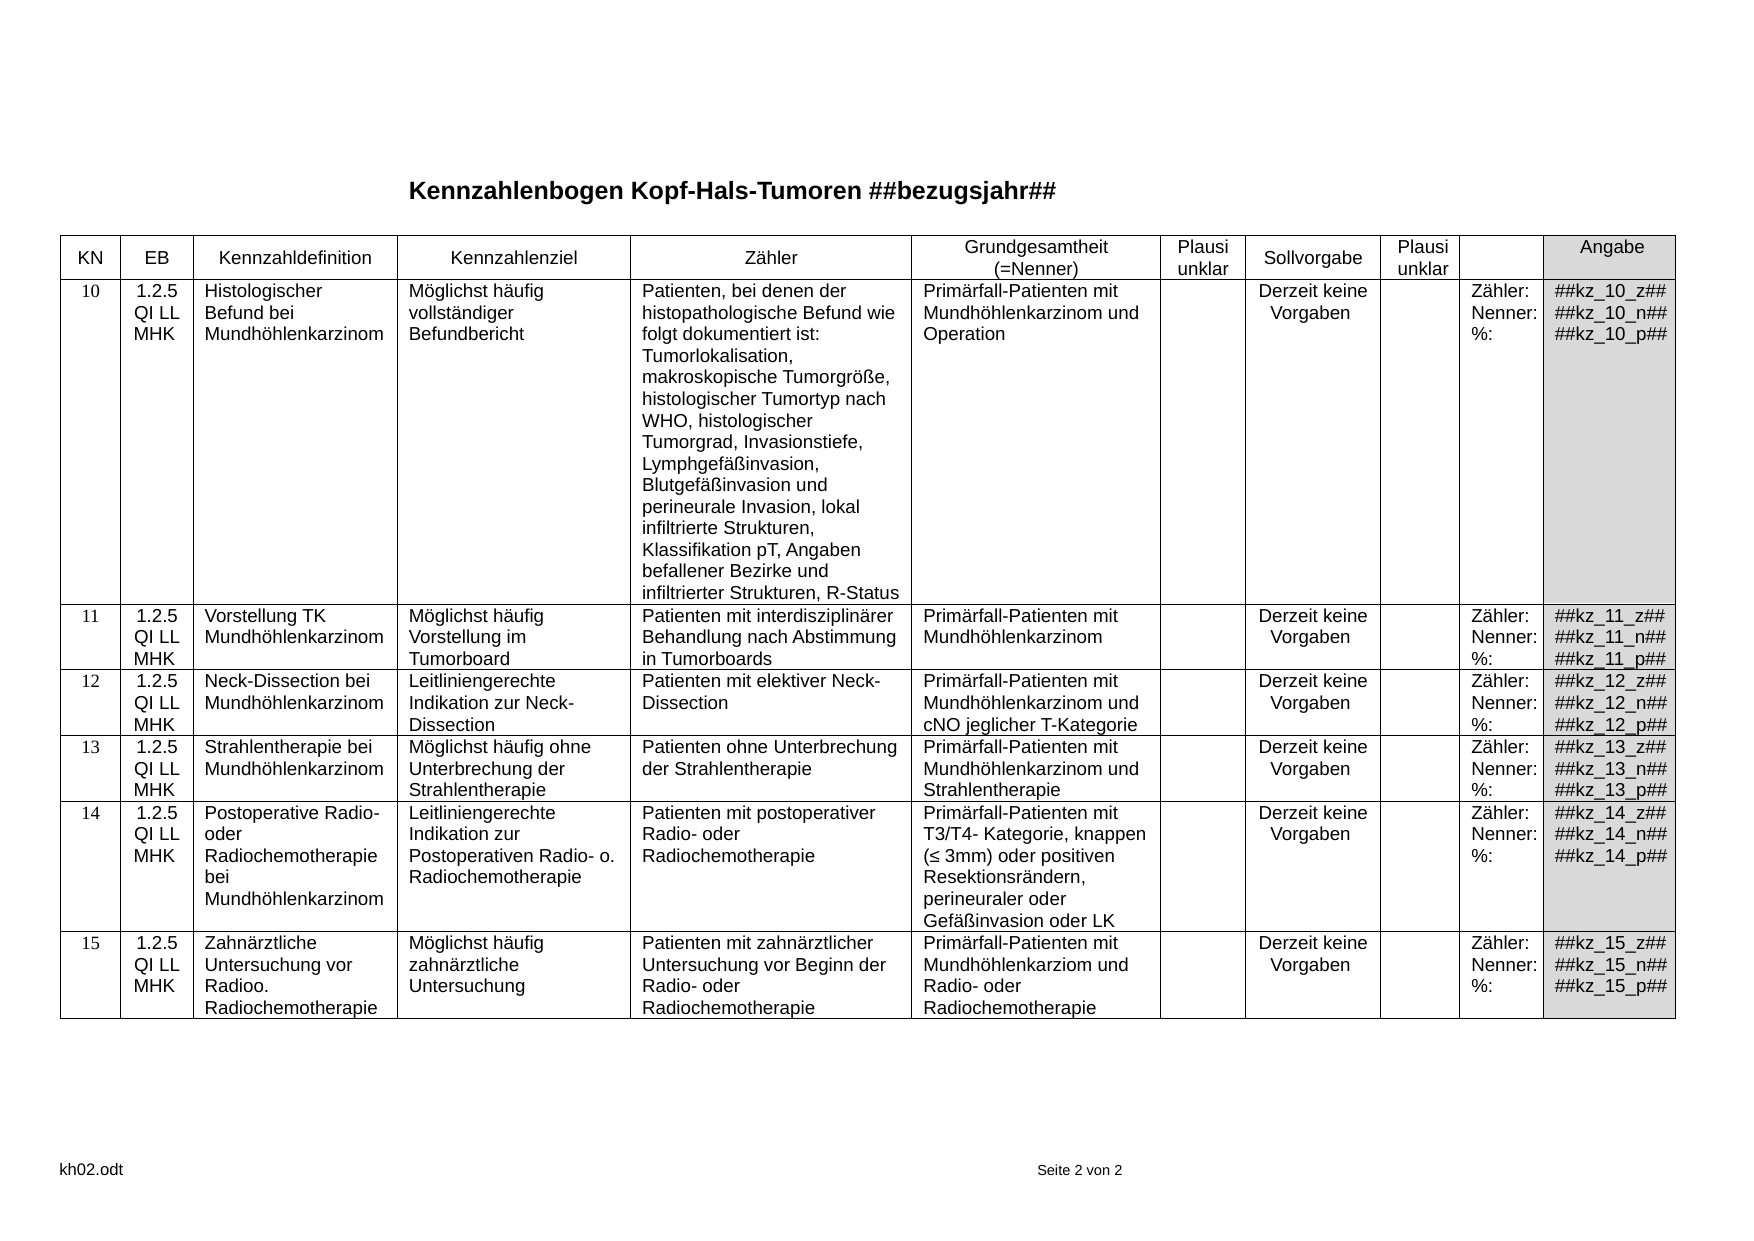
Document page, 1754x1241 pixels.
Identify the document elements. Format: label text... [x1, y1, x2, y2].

table_cell Vorstellung TK Mundhöhlenkarzinom [194, 605, 397, 669]
table_cell Derzeit keine Vorgaben [1246, 802, 1380, 931]
table_cell 10 [61, 280, 120, 603]
table_cell [1381, 280, 1459, 603]
table_cell KN [61, 236, 120, 279]
table_cell Zähler: Nenner: %: [1460, 670, 1543, 735]
table_cell Zähler: Nenner: %: [1460, 605, 1543, 669]
table_header [60, 145, 261, 235]
table_cell 1.2.5 QI LL MHK [121, 605, 193, 669]
table_cell Primärfall-Patienten mit Mundhöhlenkarzinom und Operation [912, 280, 1160, 603]
table_cell Möglichst häufig Vorstellung im Tumorboard [398, 605, 630, 669]
table_cell Primärfall-Patienten mit Mundhöhlenkarziom und Radio- oder Radiochemotherapie [912, 932, 1160, 1018]
table_cell ##kz_12_z## ##kz_12_n## ##kz_12_p## [1544, 670, 1675, 735]
table_cell 1.2.5 QI LL MHK [121, 670, 193, 735]
table_cell 1.2.5 QI LL MHK [121, 736, 193, 801]
table_cell Plausi unklar [1161, 236, 1245, 279]
table_cell [1161, 736, 1245, 801]
table_cell Postoperative Radio- oder Radiochemotherapie bei Mundhöhlenkarzinom [194, 802, 397, 931]
table_cell Strahlentherapie bei Mundhöhlenkarzinom [194, 736, 397, 801]
table_cell ##kz_15_z## ##kz_15_n## ##kz_15_p## [1544, 932, 1675, 1018]
table_cell Plausi unklar [1381, 236, 1459, 279]
table_cell Derzeit keine Vorgaben [1246, 736, 1380, 801]
table_cell 12 [61, 670, 120, 735]
table_cell [1161, 932, 1245, 1018]
table_cell Zähler: Nenner: %: [1460, 736, 1543, 801]
table_header Kennzahlenbogen Kopf-Hals-Tumoren ##bezugsjahr## [397, 145, 1675, 235]
table_cell Kennzahlenziel [398, 236, 630, 279]
table_cell Möglichst häufig zahnärztliche Untersuchung [398, 932, 630, 1018]
table_cell [1161, 802, 1245, 931]
table_cell Leitliniengerechte Indikation zur Postoperativen Radio- o. Radiochemotherapie [398, 802, 630, 931]
table_cell Zähler: Nenner: %: [1460, 802, 1543, 931]
table_cell Patienten ohne Unterbrechung der Strahlentherapie [631, 736, 911, 801]
table_cell ##kz_13_z## ##kz_13_n## ##kz_13_p## [1544, 736, 1675, 801]
table_cell Derzeit keine Vorgaben [1246, 280, 1380, 603]
table_cell 14 [61, 802, 120, 931]
table_cell ##kz_14_z## ##kz_14_n## ##kz_14_p## [1544, 802, 1675, 931]
table_cell Zähler [631, 236, 911, 279]
table_cell [1460, 236, 1543, 279]
table_cell Derzeit keine Vorgaben [1246, 932, 1380, 1018]
table_cell Zahnärztliche Untersuchung vor Radioo. Radiochemotherapie [194, 932, 397, 1018]
table_cell 11 [61, 605, 120, 669]
table_cell Primärfall-Patienten mit Mundhöhlenkarzinom und Strahlentherapie [912, 736, 1160, 801]
table_cell Patienten mit interdisziplinärer Behandlung nach Abstimmung in Tumorboards [631, 605, 911, 669]
table_cell Zähler: Nenner: %: [1460, 280, 1543, 603]
table_cell Sollvorgabe [1246, 236, 1380, 279]
table_cell Primärfall-Patienten mit Mundhöhlenkarzinom [912, 605, 1160, 669]
table_cell Möglichst häufig vollständiger Befundbericht [398, 280, 630, 603]
table_cell EB [121, 236, 193, 279]
table_cell Kennzahldefinition [194, 236, 397, 279]
table_cell Patienten mit postoperativer Radio- oder Radiochemotherapie [631, 802, 911, 931]
table_cell [1381, 932, 1459, 1018]
table_cell Angabe [1544, 236, 1675, 279]
table_cell ##kz_11_z## ##kz_11_n## ##kz_11_p## [1544, 605, 1675, 669]
table_cell 13 [61, 736, 120, 801]
table_cell [1161, 670, 1245, 735]
table_cell Patienten, bei denen der histopathologische Befund wie folgt dokumentiert ist: Tumorlokalisation, makroskopische Tumorgröße, histologischer Tumortyp nach WHO, histologischer Tumorgrad, Invasionstiefe, Lymphgefäßinvasion, Blutgefäßinvasion und perineurale Invasion, lokal infiltrierte Strukturen, Klassifikation pT, Angaben befallener Bezirke und infiltrierter Strukturen, R-Status [631, 280, 911, 603]
table_cell Derzeit keine Vorgaben [1246, 605, 1380, 669]
table_cell Patienten mit zahnärztlicher Untersuchung vor Beginn der Radio- oder Radiochemotherapie [631, 932, 911, 1018]
table_cell Grundgesamtheit (=Nenner) [912, 236, 1160, 279]
table_cell 15 [61, 932, 120, 1018]
table_cell [1381, 736, 1459, 801]
table_cell Leitliniengerechte Indikation zur Neck-Dissection [398, 670, 630, 735]
table_cell 1.2.5 QI LL MHK [121, 280, 193, 603]
table_cell [1381, 605, 1459, 669]
table_cell Zähler: Nenner: %: [1460, 932, 1543, 1018]
table_cell [1161, 605, 1245, 669]
table_cell ##kz_10_z## ##kz_10_n## ##kz_10_p## [1544, 280, 1675, 603]
table_cell Primärfall-Patienten mit T3/T4- Kategorie, knappen (≤ 3mm) oder positiven Resektionsrändern, perineuraler oder Gefäßinvasion oder LK [912, 802, 1160, 931]
table_cell [1381, 670, 1459, 735]
table_cell [1161, 280, 1245, 603]
table_cell [1381, 802, 1459, 931]
table_cell Derzeit keine Vorgaben [1246, 670, 1380, 735]
table_cell Patienten mit elektiver Neck-Dissection [631, 670, 911, 735]
table_cell Primärfall-Patienten mit Mundhöhlenkarzinom und cNO jeglicher T-Kategorie [912, 670, 1160, 735]
table_cell Histologischer Befund bei Mundhöhlenkarzinom [194, 280, 397, 603]
table_cell 1.2.5 QI LL MHK [121, 802, 193, 931]
table_cell Neck-Dissection bei Mundhöhlenkarzinom [194, 670, 397, 735]
table_header [261, 145, 397, 235]
table_cell 1.2.5 QI LL MHK [121, 932, 193, 1018]
table_cell Möglichst häufig ohne Unterbrechung der Strahlentherapie [398, 736, 630, 801]
